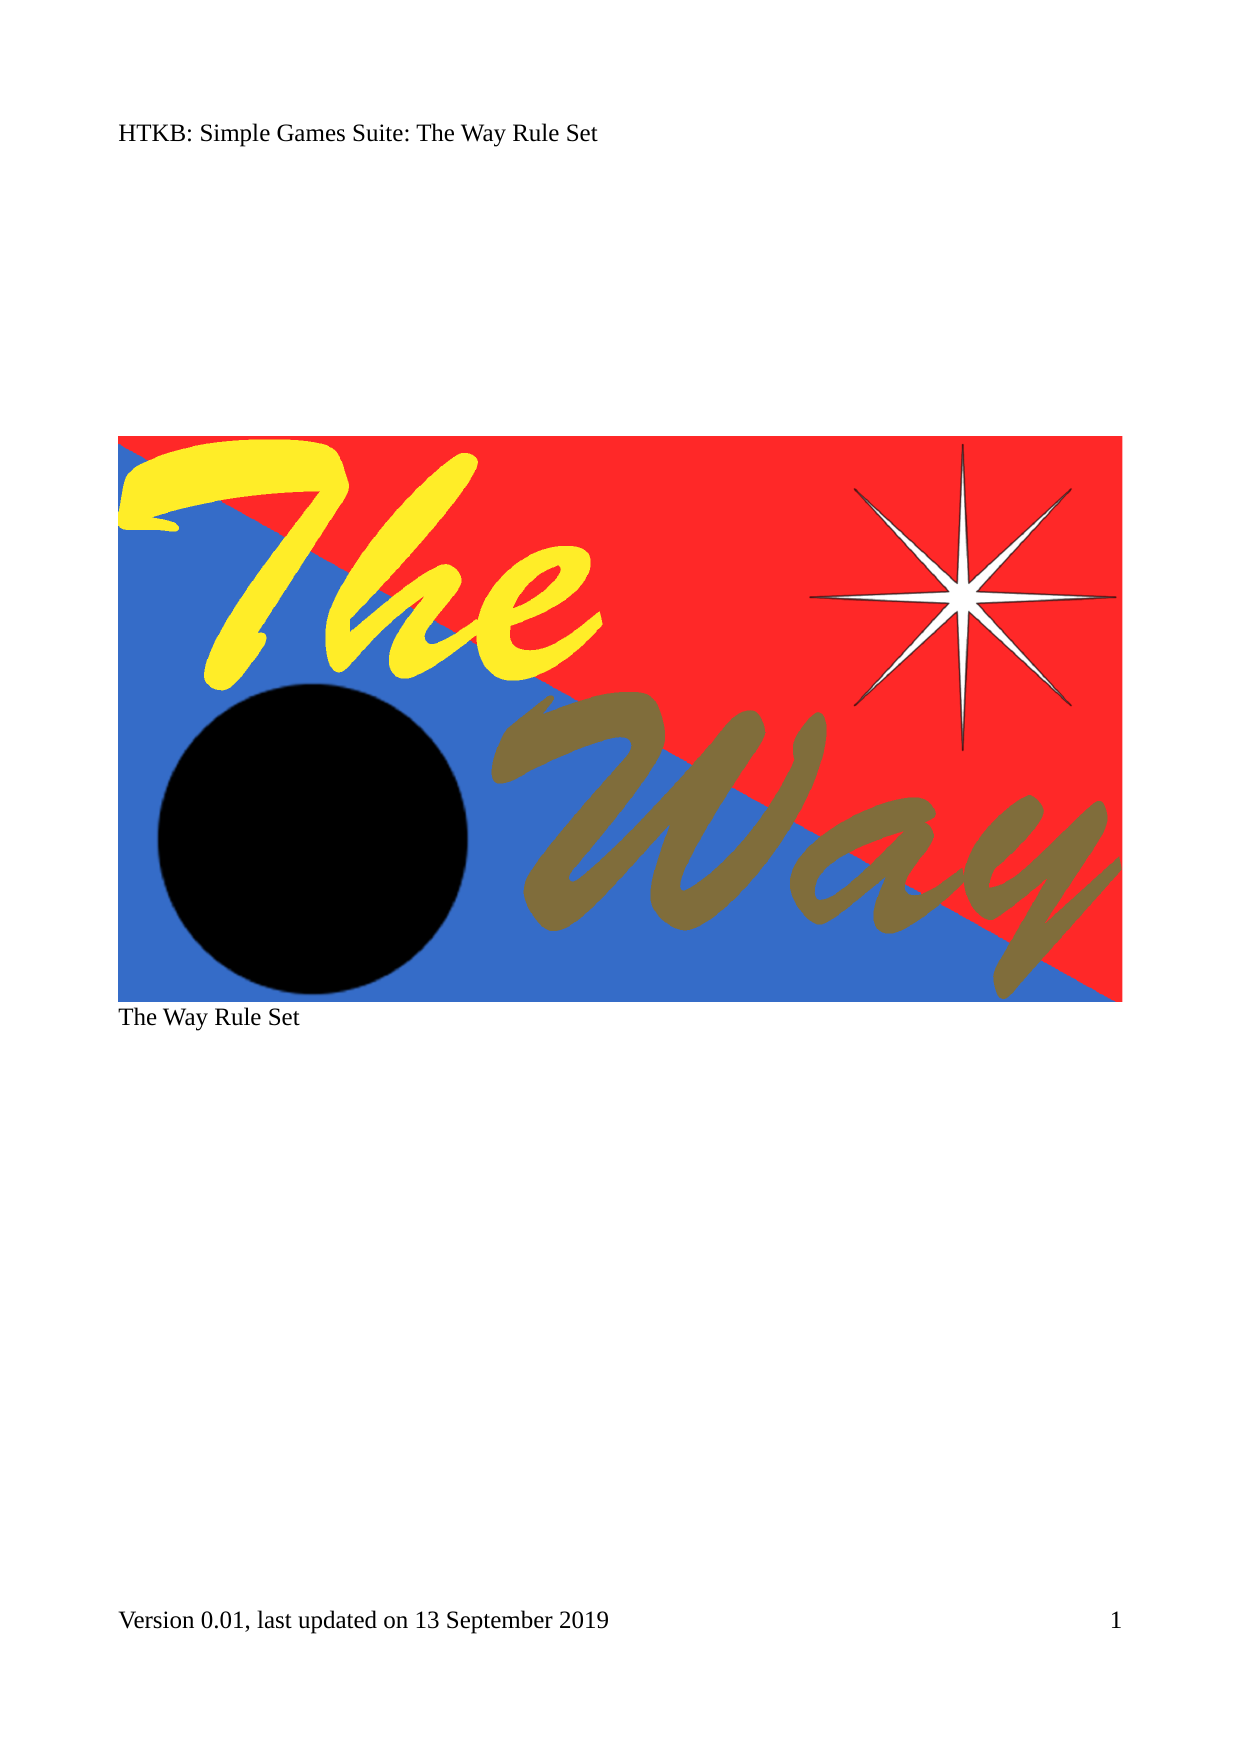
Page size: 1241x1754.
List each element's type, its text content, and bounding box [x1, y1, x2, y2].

text The Way Rule Set [118, 1002, 1122, 1031]
picture [118, 436, 1123, 1002]
